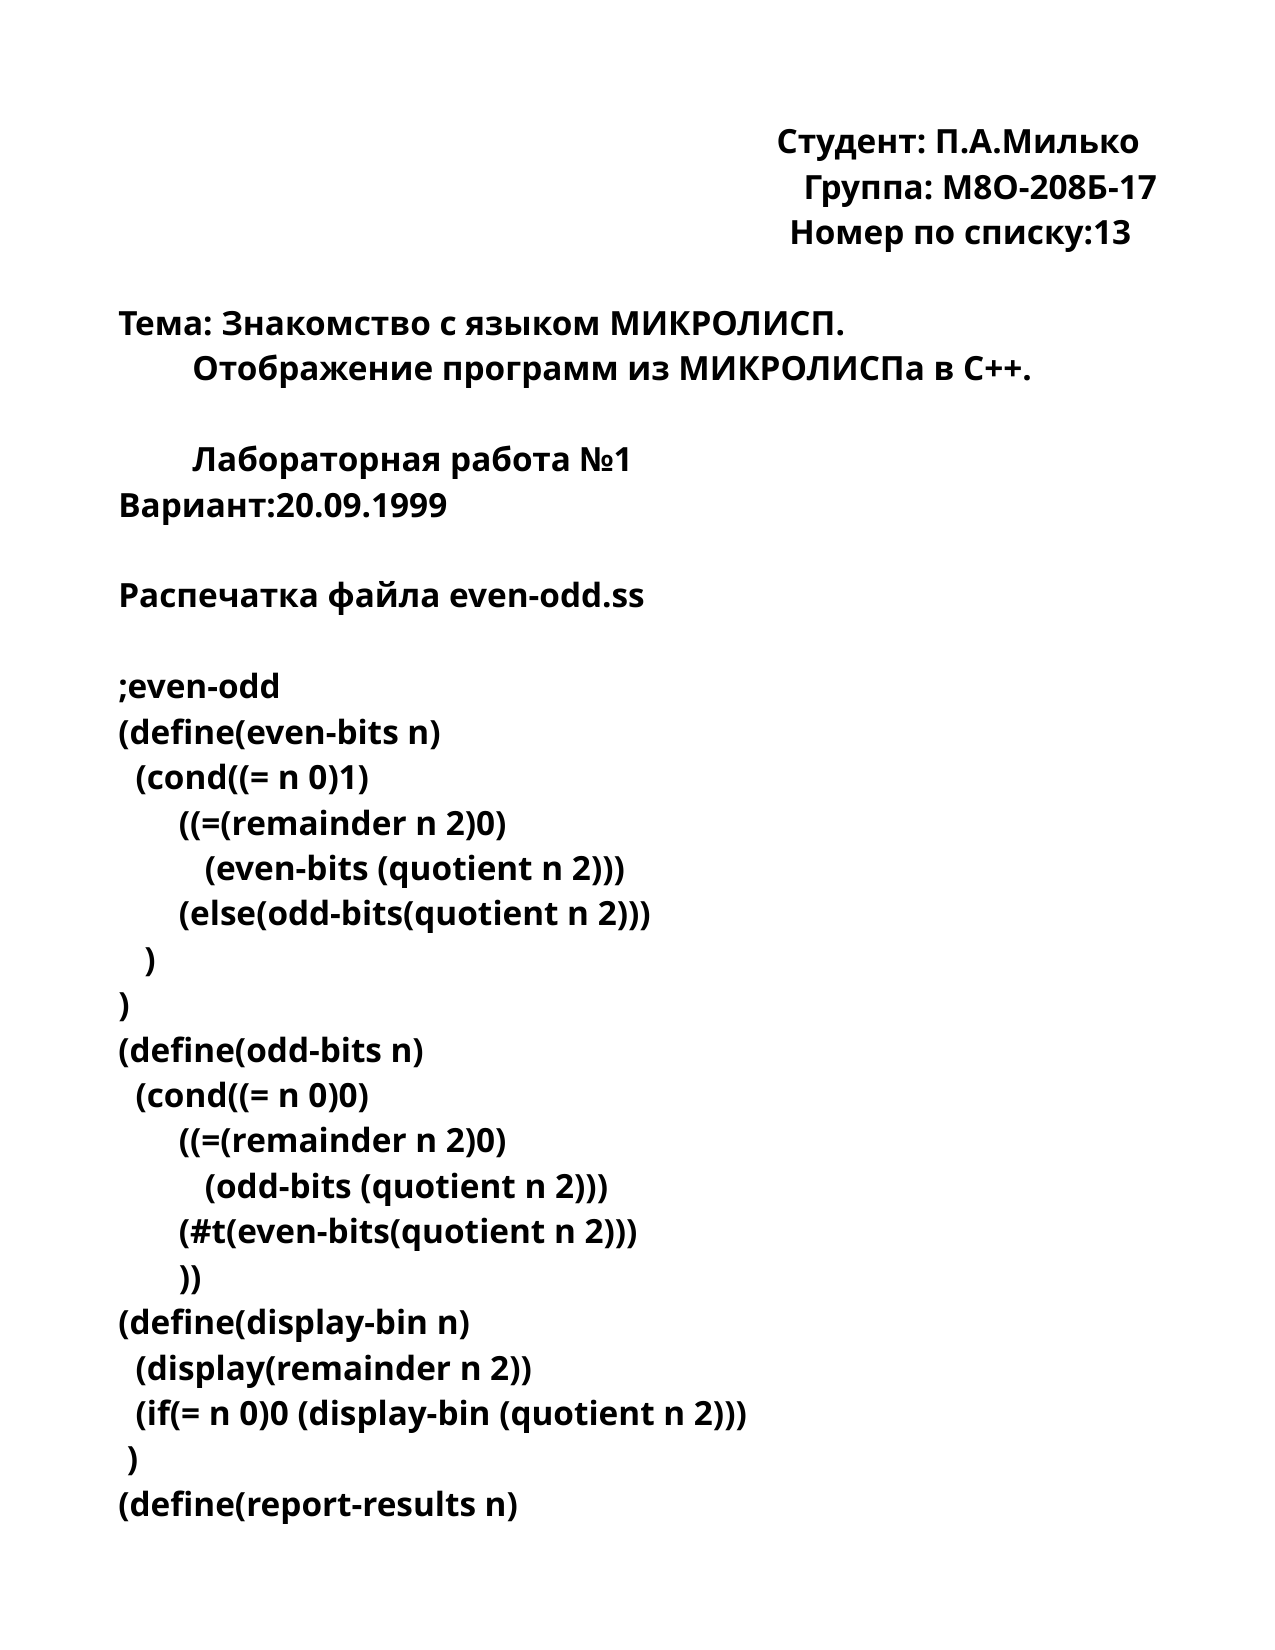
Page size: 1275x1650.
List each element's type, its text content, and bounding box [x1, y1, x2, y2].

text (define(odd-bits n) [118, 1026, 1157, 1072]
text Номер по списку:13 [118, 209, 1157, 254]
text (cond((= n 0)1) [118, 754, 1157, 799]
text ) [118, 1435, 1157, 1481]
text Отображение программ из МИКРОЛИСПа в С++. [118, 345, 1157, 391]
text (display(remainder n 2)) [118, 1344, 1157, 1390]
text (odd-bits (quotient n 2))) [118, 1163, 1157, 1208]
text (define(even-bits n) [118, 708, 1157, 754]
text )) [118, 1253, 1157, 1299]
text (#t(even-bits(quotient n 2))) [118, 1208, 1157, 1253]
text Вариант:20.09.1999 [118, 481, 1157, 527]
text (if(= n 0)0 (display-bin (quotient n 2))) [118, 1390, 1157, 1435]
text ((=(remainder n 2)0) [118, 1117, 1157, 1163]
text ) [118, 981, 1157, 1026]
text ) [118, 936, 1157, 981]
text (even-bits (quotient n 2))) [118, 845, 1157, 890]
text (cond((= n 0)0) [118, 1072, 1157, 1117]
text ;even-odd [118, 663, 1157, 708]
text Студент: П.А.Милько [118, 118, 1157, 163]
text (define(report-results n) [118, 1481, 1157, 1526]
text Группа: М8О-208Б-17 [118, 163, 1157, 209]
text Тема: Знакомство с языком МИКРОЛИСП. [118, 300, 1157, 345]
text Распечатка файла even-odd.ss [118, 572, 1157, 618]
text (else(odd-bits(quotient n 2))) [118, 890, 1157, 936]
text (define(display-bin n) [118, 1299, 1157, 1344]
text Лабораторная работа №1 [118, 436, 1157, 481]
text ((=(remainder n 2)0) [118, 799, 1157, 845]
